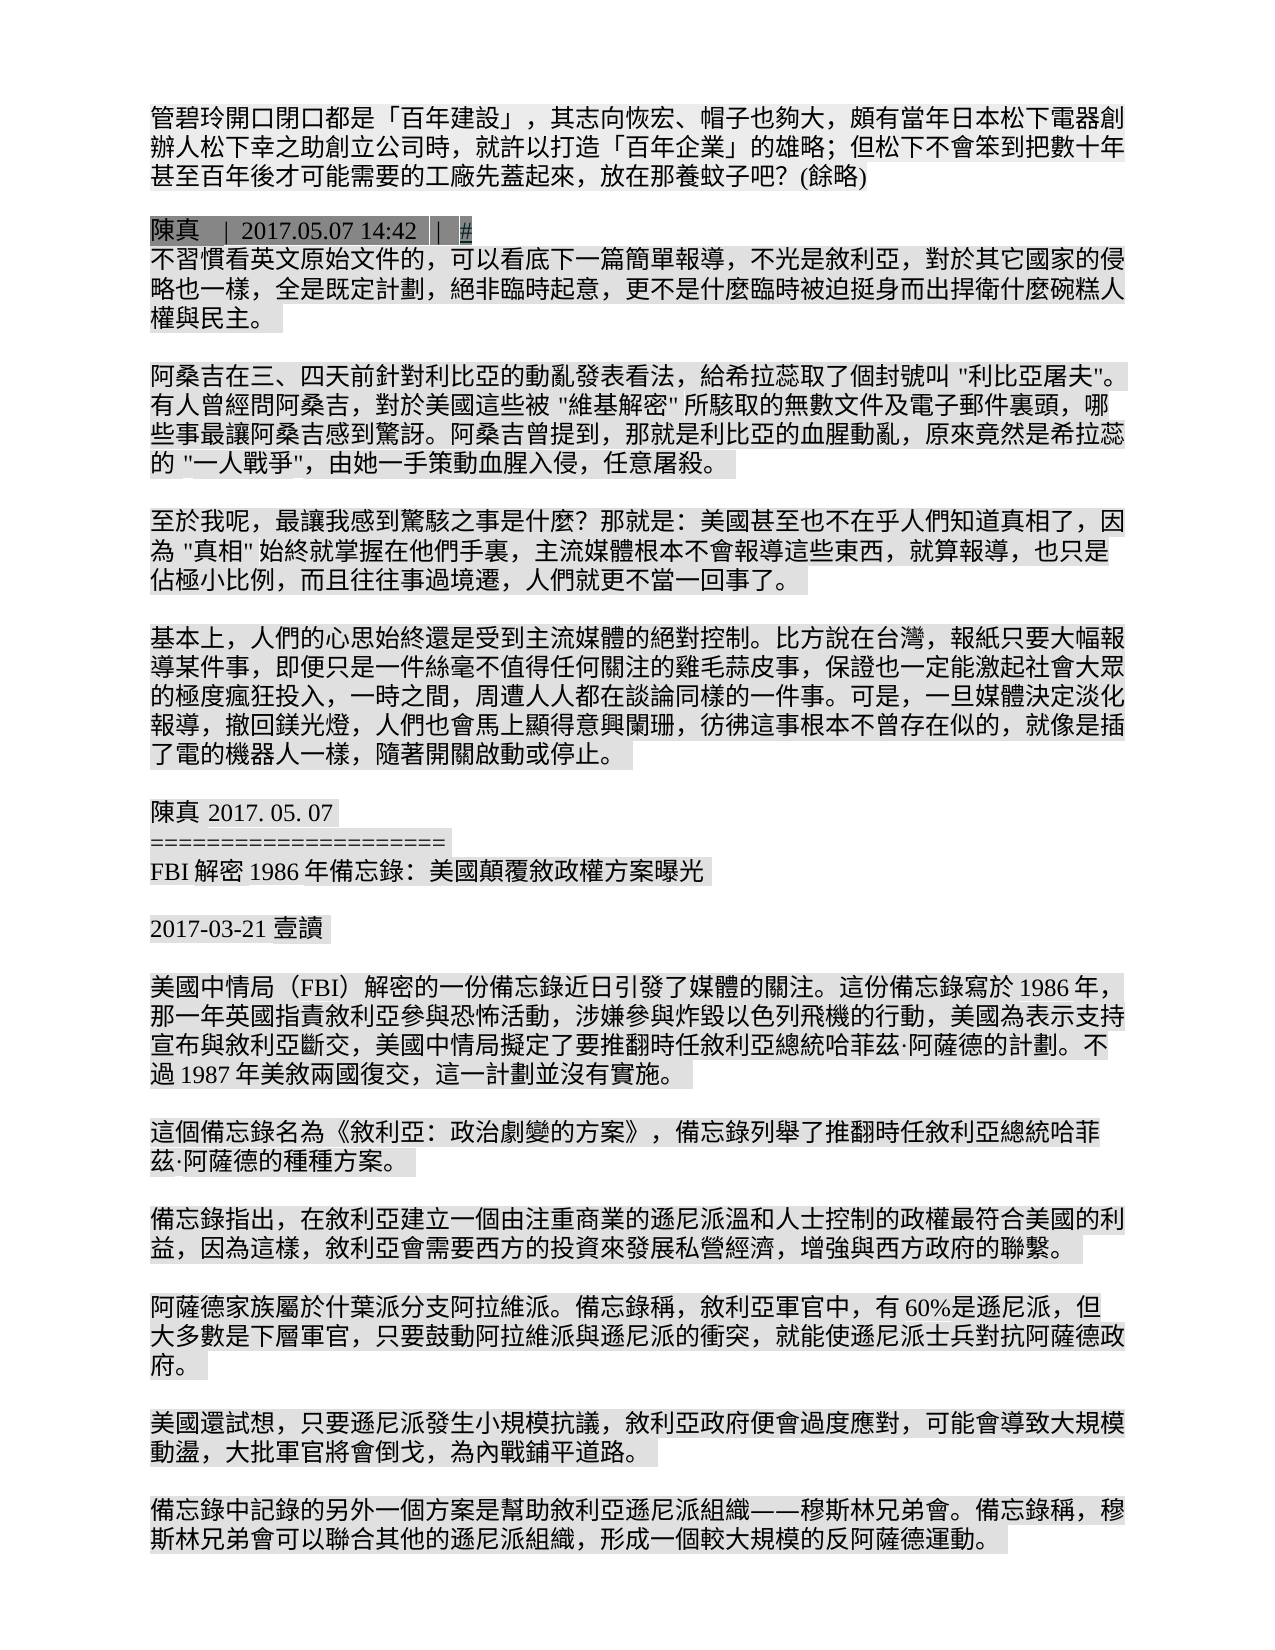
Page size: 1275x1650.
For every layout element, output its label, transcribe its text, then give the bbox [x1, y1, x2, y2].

text 不習慣看英文原始文件的，可以看底下一篇簡單報導，不光是敘利亞，對於其它國家的侵略也一樣，全是既定計劃，絕非臨時起意，更不是什麼臨時被迫挺身而出捍衛什麼碗糕人權與民主。 阿桑吉在三、四天前針對利比亞的動亂發表看法，給希拉蕊取了個封號叫 "利比亞屠夫"。有人曾經問阿桑吉，對於美國這些被 "維基解密" 所駭取的無數文件及電子郵件裏頭，哪些事最讓阿桑吉感到驚訝。阿桑吉曾提到，那就是利比亞的血腥動亂，原來竟然是希拉蕊的 "一人戰爭"，由她一手策動血腥入侵，任意屠殺。 至於我呢，最讓我感到驚駭之事是什麼？那就是：美國甚至也不在乎人們知道真相了，因為 "真相" 始終就掌握在他們手裏，主流媒體根本不會報導這些東西，就算報導，也只是佔極小比例，而且往往事過境遷，人們就更不當一回事了。 基本上，人們的心思始終還是受到主流媒體的絕對控制。比方說在台灣，報紙只要大幅報導某件事，即便只是一件絲毫不值得任何關注的雞毛蒜皮事，保證也一定能激起社會大眾的極度瘋狂投入，一時之間，周遭人人都在談論同樣的一件事。可是，一旦媒體決定淡化報導，撤回鎂光燈，人們也會馬上顯得意興闌珊，彷彿這事根本不曾存在似的，就像是插了電的機器人一樣，隨著開關啟動或停止。 陳真 2017. 05. 07 ===================== FBI解密1986年備忘錄：美國顛覆敘政權方案曝光 2017-03-21 壹讀 美國中情局（FBI）解密的一份備忘錄近日引發了媒體的關注。這份備忘錄寫於1986年，那一年英國指責敘利亞參與恐怖活動，涉嫌參與炸毀以色列飛機的行動，美國為表示支持宣布與敘利亞斷交，美國中情局擬定了要推翻時任敘利亞總統哈菲茲·阿薩德的計劃。不過1987年美敘兩國復交，這一計劃並沒有實施。 這個備忘錄名為《敘利亞：政治劇變的方案》，備忘錄列舉了推翻時任敘利亞總統哈菲茲·阿薩德的種種方案。 備忘錄指出，在敘利亞建立一個由注重商業的遜尼派溫和人士控制的政權最符合美國的利益，因為這樣，敘利亞會需要西方的投資來發展私營經濟，增強與西方政府的聯繫。 阿薩德家族屬於什葉派分支阿拉維派。備忘錄稱，敘利亞軍官中，有60%是遜尼派，但大多數是下層軍官，只要鼓動阿拉維派與遜尼派的衝突，就能使遜尼派士兵對抗阿薩德政府。 美國還試想，只要遜尼派發生小規模抗議，敘利亞政府便會過度應對，可能會導致大規模動盪，大批軍官將會倒戈，為內戰鋪平道路。 備忘錄中記錄的另外一個方案是幫助敘利亞遜尼派組織——穆斯林兄弟會。備忘錄稱，穆斯林兄弟會可以聯合其他的遜尼派組織，形成一個較大規模的反阿薩德運動。 不過，備忘錄也預見到了一個最壞的結果，那就是出現新的恐怖組織。備忘錄明確指出，如果對抗發生，敘利亞可能會成為恐怖組織的溫床。 維基解密爆料：2006年美也曾計劃推翻敘政權 而維基揭秘2011年公布的美國外交電報顯示，2006年，美國也曾計劃推翻阿薩德政權。 之後，維基揭秘再次曝光，2012年8月的美國外交電報顯示，他們預計，敘利亞局勢動盪，極端組織會聯合敘利亞、伊拉克的恐怖組織來建立所謂的國家，造成巨大危險。不過，美國政府顯然對於這個危險並沒有理會，只是出於自身利益，干涉敘利亞局勢，導致極端組織趁機坐大。 [150, 246, 1125, 1554]
text (續之前有關 "爭議化") 問問題比作答更重要。問對了問題，無異於 "理解" 人事物的前提。有時候，看一些人對於人渣黨或對於美國的批評，真是比不批評還糟糕。為什麼？因為他搞錯問題了，批評反倒變成了一種掩護。 比方說，我不會跟人討論 "到底要不要出兵拯救敘利亞或利比亞或阿富汗或伊拉克的人權？"，這問題本身就是個煙幕彈，藉以激起一片爭議，然後在爭議中製造輿論優勢，成功地把一件毫無爭議的極端血腥惡行給轉化成為一種見仁見智的技術問題或觀點問題。 這就好像某個歹徒規畫入侵某民宅，全家殺害滅門，先姦後殺，財物搶劫一空，為什麼要這麼做？因為歹徒說他有一天看到該民宅的主人打了他的小孩一個耳光，是可忍，孰不可忍？難道兒童人權不重要？難道我們要眼睜睜看著兒童人權被侵犯而不伸出援手教訓民宅主人？這時候，你要討論什麼？討論究竟是兒童人權重要還是反戰重要？然後大家來寫文章，進行作文比賽，進行一番論述？你不會覺得這樣的一種理解人事物的方式很荒唐嗎？但是，這卻是現實的真實情況，人們確實就是這樣子理解事情的，他從根本上問錯了問題。他應該問的是："我們應如何制止這些整天姦殺擄掠的歹徒？" 舉個相對來講最微不足道的島內例子，那就是一口氣把台灣舉債上限的錢全部花光的所謂 "有水喝、有車搭" 的8千8百億元 "前瞻計畫"。前瞻在哪？說不出一個字。計劃在哪？也說不出一個字。不但說不出來，而且你真的沒法想像世界上怎麼會有人這樣子做事？！這些政客人渣竟然說，哪需要計畫書？哪需要什麼評估？古代人像劉銘傳建造鐵路，有沒有事先評估？古人都不用評估，我們為什麼要評估？太沒有前瞻眼光了！這可是千百年的偉大前瞻工程耶！千百年之後的事你現在要評估什麼？結論是，人渣黨召委即會議主席拍桌怒罵：誰敢反對，誰就是反對國家建設！ 這個人渣黨之荒唐言行似乎永遠都能超乎我們的想像。別說八千八百億，就算是八千八百元或八十八元，你去跟公家機關申請看看，看是不是要附一堆資料、填報告、寫各種申請書、蓋一堆章？申請過研究計畫的人應該都知道，除非你是大學閥，要不然，你去申請個八萬八千元試試，看看要折磨你填寫多少計畫書，什麼效益評估、期中報告等等等一大堆，非常累人。我這輩子只曾在台大申請過一次，只不過申請個七萬多元，真是要我的老命，太屈辱，太麻煩了，寫不完的申請書與報告以及檢附各種相關資料。每一筆開支，哪怕只是一毛錢，都得附收據，並且得證明確實是研究計畫所需。 你想，倘若有個人來申請一個八千八百億的前瞻計畫，你問他，計畫書呢？他說，既然是前瞻千百年，眼光如此遠大，需要什麼計畫書？誰能計畫千百年之後？你又問他，那麼，前瞻在哪呢？他說，千百年的夢想，難道還不夠前瞻？你不死心再問他，總得有個有關可行性與實際作法的評估吧？他反過來罵你說：幾百年前台灣蓋第一條鐵路，古代人有沒有評估？古人都不用評估，我們要評估什麼？ 請問你聽了這樣一個八千八百億的前瞻計畫，你心裏做何感想？千百年遠大的夢想，高深莫測，難以形諸文字，因此讓你很佩服很感動嗎？還是你會覺得這是一群詐騙集團？你會怎麼發問？你會真的想去討論這樣一個拒絕討論拒絕評估的前瞻計畫 "是否真的可行"？還是會問："我們究竟應該如何阻止這群政治人渣繼續詐騙撈錢？" 前者是一種有爭議的問法，彷彿見仁見智，彷彿這樣一種詐騙行徑只是一種見仁見智的技術問題，但問題的本質真的是這樣嗎？當然不是。一件原本毫無爭議的荒唐事，竟包裝成為一種彷彿見仁見智的觀點問題，這就是當代詐騙政治高明之處。再怎麼無恥下流血腥荒唐之事，只要轉化成為一種技術問題，觀點問題，輿論就能被成功製造出來。 在這個意義上，"陰謀論" 是有害的，因為陰謀論恰恰就是使人事物 "爭議化"，於是使得人們會以為，"嗯，有可能，確實有可能是個陰謀，但它畢竟只是一種微小的可能性"，於是大多數人自然就會選擇了有利於主流思維的一方，畢竟陰謀論始終只是一種猜想揣測，一種難以證實的爭議。這時候，迎合大多數人的正常理性(所謂輿論)，就能被成功塑造與轉換，原有的真正問題本質在 "爭議化" 之中消失了，轉移了。 我從來都不是一個陰謀論者，而且恰恰相反，不管什麼樣的事情，唯有當我有十足的把握時，我才會僅僅說其一。知十說一，這確保我比較不容易犯錯，特別是比較不會在本質性的根本問題上犯錯。我不會笨到跟著群眾起鬨去討論一些取代真正問題本質的假問題。 就比方說，我不會想去討論什麼前瞻計畫可不可行一樣。可不可行？你得先把有關可行性的詳細評估計畫拿出來才對，而不是大家憑空討論一個根本不存在的東西。同理，我也不會去討論美國侵略利比亞及敘利亞是否成功改善當地人的人權與民主，我更不會說這些入侵與大屠殺可能是個陰謀。這不是什麼陰謀，這是向來如此、從未改變的帝國血腥入侵陽謀，對此根本毫無爭議，就跟一加一等於二那樣確實而毫無疑義；一旦爭議化或陰謀化，便是偷渡謊言、輸出詭計的開端。 我很懷疑大家聽懂不懂我在說什麼。我平常很怕跟人討論政治，總是想盡一切辦法退避三舍，逃之夭夭，因為所爭所議，全是假問題，這讓我有一種很低能的感覺。 真正的問題真相是毫無爭議的。一件事，當它有所爭議，當它見仁見智，當它僅僅只是一種觀點與意見時，我不但絲毫不感興趣，而且為之感到羞愧，就如尼采所說："我總是羞於說出一己之見"。"意見" 這東西是沒有什麼好說的，你有你的意見，我有我的看法，而 "我" 也僅僅是全世界七十億人口之一，"我" 的意見會有什麼值得訴說的價值？就好像我喜歡吃哪一家的麵包一樣，根本不值得宣揚。真正值得訴說的是那些顯而易見、毫無爭議的事。重點是：這樣一些毋庸置疑、無可辯駁之事卻被掩蓋了，偽裝了，轉換了，轉換成不痛不癢的技術問題或觀點問題。 陳真2017. 05. 07. =================== 呂紹煒專欄：為了前瞻，搶錢搶到「返祖」、反智的政客們！ 風傳媒2017年5月3日 許多被稱為「內容農場」文章的標題，喜歡用「聽到這句話，大家都驚呆了….」；不過，這一次是真的讓人「驚呆了」，綠營的政客、官員為了爭取前瞻計劃、為了搶錢，倡議前瞻計劃「不用經濟效益評估、不要自償率」，聽到這些話真的讓人「驚呆了」！ 大哉問！管碧玲：劉銘傳蓋鐵路有經濟效益評估嗎？ 前瞻計劃提出後批評、質疑不斷，其中最重要者是許多計劃缺乏評估、沒有自償率估計，外界擔心未來重蹈當年「蚊子館遍地」之覆轍。對這些批評，高雄立委管碧玲在立法院質詢國發會主委陳添枝時大聲的質問，當年劉銘傳當年在台灣蓋鐵路時，「有經濟效益嗎？人口數夠嗎？」還有日本人百年前在高雄蓋鐵路時，「需要作自償率分析嗎？需要作經濟效益分析嗎？」 她的結論是「你現在需要蓋一百年後還可以用的建設的時候，你現在在跟我講經濟效益，那就是不要作嘛，就是讓台灣一百年以後還是串不起來嘛！」 台中交通局長痛罵自償率 無獨有偶，台中市交通局長王義川投書媒體，除了大力為台中爭取的軌道建設辯護外，最後還把「自償率」痛斥一頓，他說「政府投入公共建設若老是在乎自償率，那學校、公園、道路也要算自償率嗎？沒有自償率是不是就不要蓋學校？公園綠地免費使用，是否就不要開闢公園？」痛斥「狹隘的自償率邏輯已阻礙台灣二十年的軌道發展」；對外界質疑台中捷運的運量，他指說「這樣的質疑和30年前懷疑台北要不要蓋捷運一樣」。 管碧玲以清朝、日本時代蓋鐵路都沒有經濟效益評估、沒作自償率，王義川也說台灣蓋第一條捷運時，根本連自償率的報告都沒寫，以此來反擊要求對前瞻計劃作好評估、算出自償率的要求，確實是「大膽又有創意」；這就好像有民眾要用電、裝自來水、買汽車，你告訴他古代人沒有電、用井水、走路坐馬車，也活得好好的，所以要求這些事都不合理一樣。 未來建設計劃都不必作評估？返祖又反智！ 如果其言成理，依照此邏輯，台灣所有的政策評估、行之多年的環境影響評估等，全都該廢除了。這樣作，全台的所有財團、企業一定額手稱慶、拍掌叫好，因為以後任何投資開發都甭作效益評估、環境影響評估，「清朝、日本時代也沒這樣作嘛！」他們可能不僅願意支持管媽選高雄市長，甚至選總統都可以。 生物學上的「返祖現象」是指個別生物體退化出現其祖先所具有的性狀；引伸到社會科學裡，返祖現象指一種現代人恢復以前的行為和思維方式的現象。管碧玲這番話明顯是一種「返祖現象」，只不知台灣與民眾是否要跟她一起退化、回到過去？ 傻傻搞不清什麼是自償率？ 以「興建學校、公園」的案例反證自償率沒必要，確實有說服力；但問題是這種說法是連政策中的自償率規定都未搞清楚。王義川痛斥政府「亂搞」的自償率要求，其實是來自中央訂定的「自償性公共建設預算制度實施方案」，只要看過此方案者，都不會有「那學校、公園、道路也要算自償率嗎？」之質疑。因為所謂自償性公共建設計畫有其嚴格定義，主要是指「可向使用者、受益者收取相當代價」之公共建設計畫─軌道建設當然就屬這類建設，學校、公園則沒啥人要求列出自償率吧。(略) 王義川認為對台中捷運運量的質疑，「和30年前懷疑台北要不要蓋捷運一樣」，以此反證質疑者必然錯誤。不過，這番話是百分之百對台北捷運的無知。早在民國56年，孫運璿任交通部長時就研究建台北捷運，後因經費龐大兼尚無迫切需求而擱置；之後因台北交通惡化，行政院在68年就要交通部儘速規劃台北捷運，待民國70年後，尖峰時期台北已是寸步難行，從國建會的與會學人、國內專家，到一般民眾，都要求儘速建捷運。當77年6月台北捷運第一個工程終於動工時，所有人都認為來得晚了，何來「懷疑」？這種說法是連基本的事實都搞錯。(略) 管碧玲開口閉口都是「百年建設」，其志向恢宏、帽子也夠大，頗有當年日本松下電器創辦人松下幸之助創立公司時，就許以打造「百年企業」的雄略；但松下不會笨到把數十年甚至百年後才可能需要的工廠先蓋起來，放在那養蚊子吧？(餘略) [150, 75, 1125, 191]
text 陳真 | 2017.05.07 14:42 | # [150, 216, 1125, 246]
